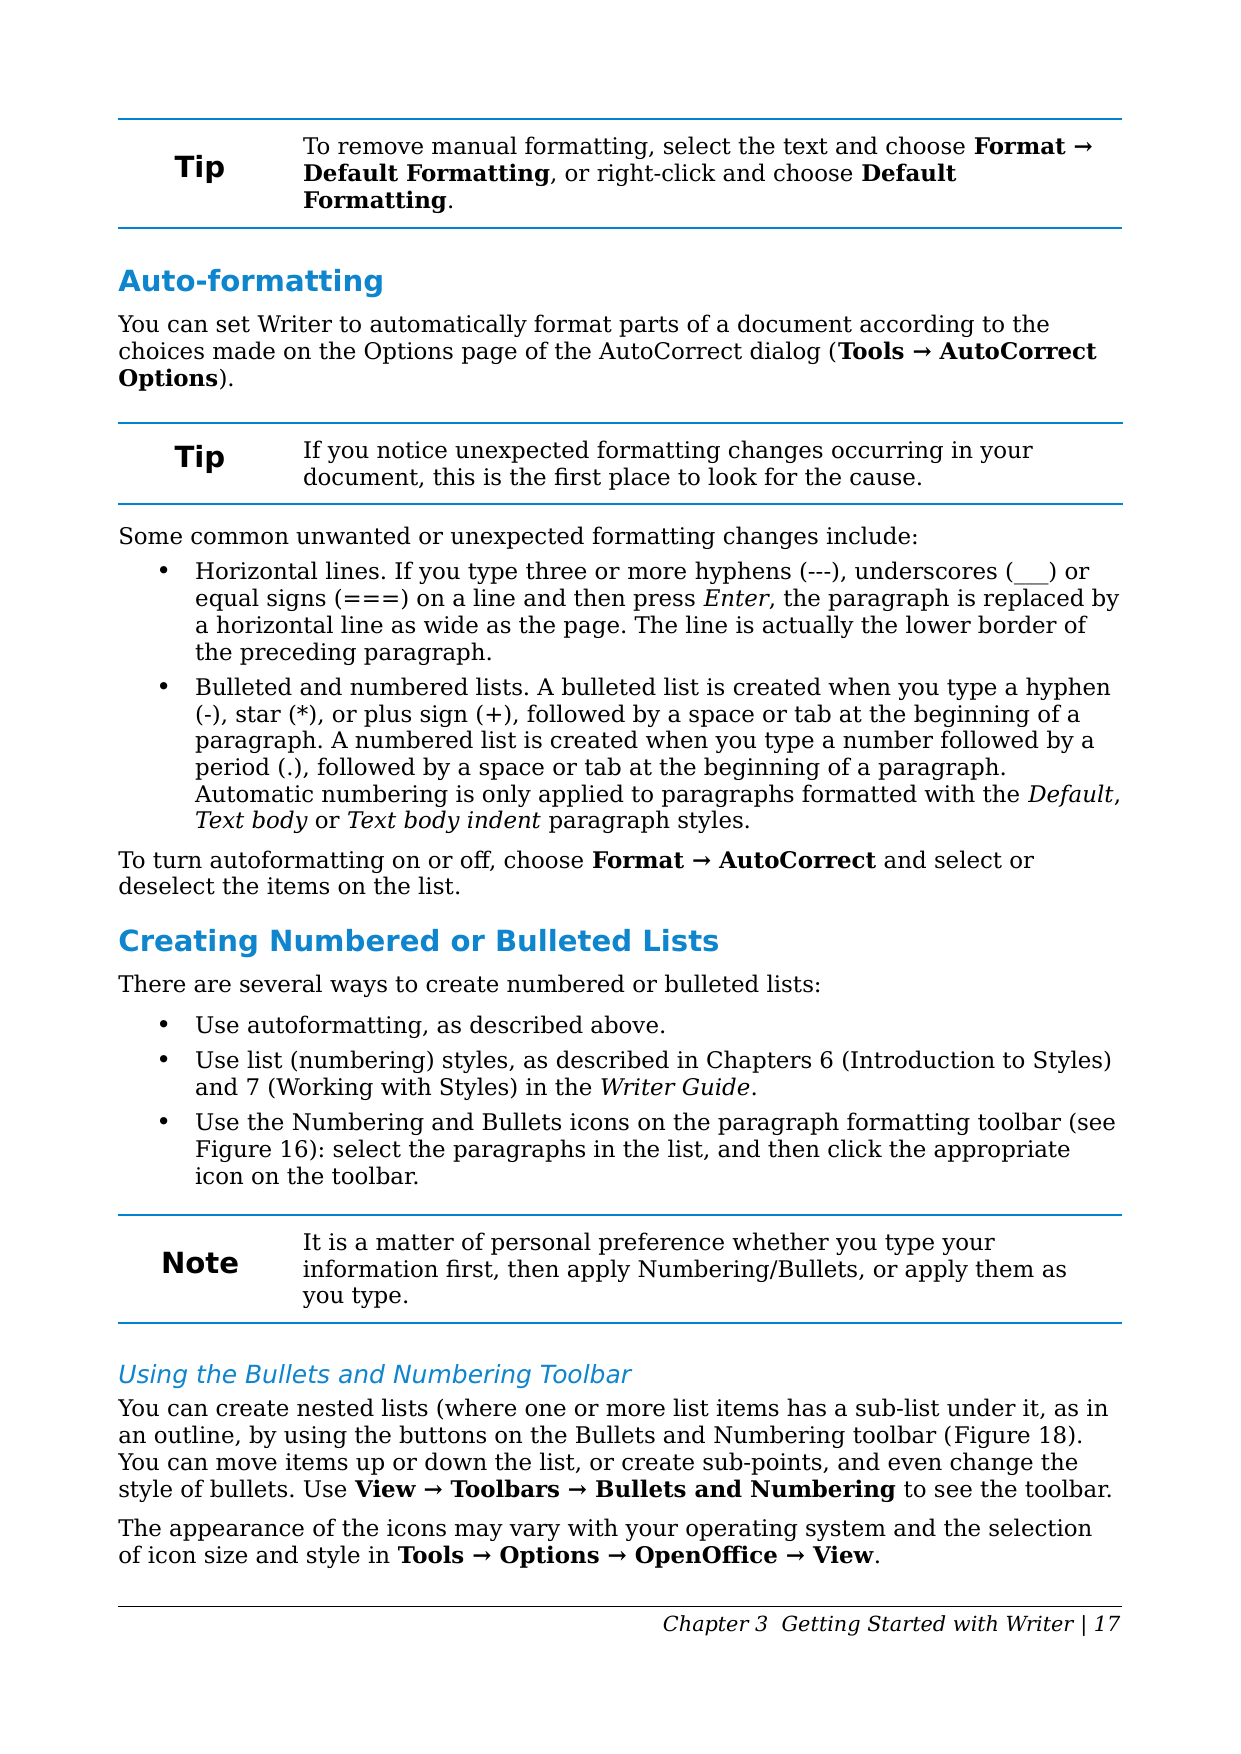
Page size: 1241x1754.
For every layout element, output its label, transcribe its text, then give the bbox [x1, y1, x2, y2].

list Use list (numbering) styles, as described in Chapters 6 (Introduction to Styles) and 7 (Working with Styles) in the Writer Guide. [156, 1045, 1122, 1101]
table_header It is a matter of personal preference whether you type your information first, then apply Numbering/Bullets, or apply them as you type. [281, 1216, 1122, 1322]
text You can create nested lists (where one or more list items has a sub-list under it, as in an outline, by using the buttons on the Bullets and Numbering toolbar (Figure 18). You can move items up or down the list, or create sub-points, and even change the style of bullets. Use View → Toolbars → Bullets and Numbering to see the toolbar. [118, 1395, 1122, 1502]
table_header Tip [118, 424, 281, 503]
table_header To remove manual formatting, select the text and choose Format → Default Formatting, or right-click and choose Default Formatting. [281, 120, 1122, 227]
text There are several ways to create numbered or bulleted lists: [118, 971, 1122, 997]
table_header If you notice unexpected formatting changes occurring in your document, this is the first place to look for the cause. [281, 424, 1122, 503]
text The appearance of the icons may vary with your operating system and the selection of icon size and style in Tools → Options → OpenOffice → View. [118, 1515, 1122, 1568]
list Some common unwanted or unexpected formatting changes include: [118, 523, 1122, 550]
list Horizontal lines. If you type three or more hyphens (---), underscores (___) or equal signs (===) on a line and then press Enter, the paragraph is replaced by a horizontal line as wide as the page. The line is actually the lower border of the preceding paragraph. [156, 556, 1122, 665]
text To turn autoformatting on or off, choose Format → AutoCorrect and select or deselect the items on the list. [118, 847, 1122, 900]
subtitle Auto-formatting [118, 265, 1122, 299]
subtitle Creating Numbered or Bulleted Lists [118, 924, 1122, 958]
subtitle Using the Bullets and Numbering Toolbar [118, 1360, 1122, 1389]
list Use autoformatting, as described above. [156, 1010, 1122, 1039]
list Use the Numbering and Bullets icons on the paragraph formatting toolbar (see Figure 16): select the paragraphs in the list, and then click the appropriate icon on the toolbar. [156, 1107, 1122, 1190]
text You can set Writer to automatically format parts of a document according to the choices made on the Options page of the AutoCorrect dialog (Tools → AutoCorrect Options). [118, 311, 1122, 392]
table_header Tip [118, 120, 281, 227]
table_header Note [118, 1216, 281, 1322]
list Bulleted and numbered lists. A bulleted list is created when you type a hyphen (-), star (*), or plus sign (+), followed by a space or tab at the beginning of a paragraph. A numbered list is created when you type a number followed by a period (.), followed by a space or tab at the beginning of a paragraph. Automatic numbering is only applied to paragraphs formatted with the Default, Text body or Text body indent paragraph styles. [156, 672, 1122, 834]
